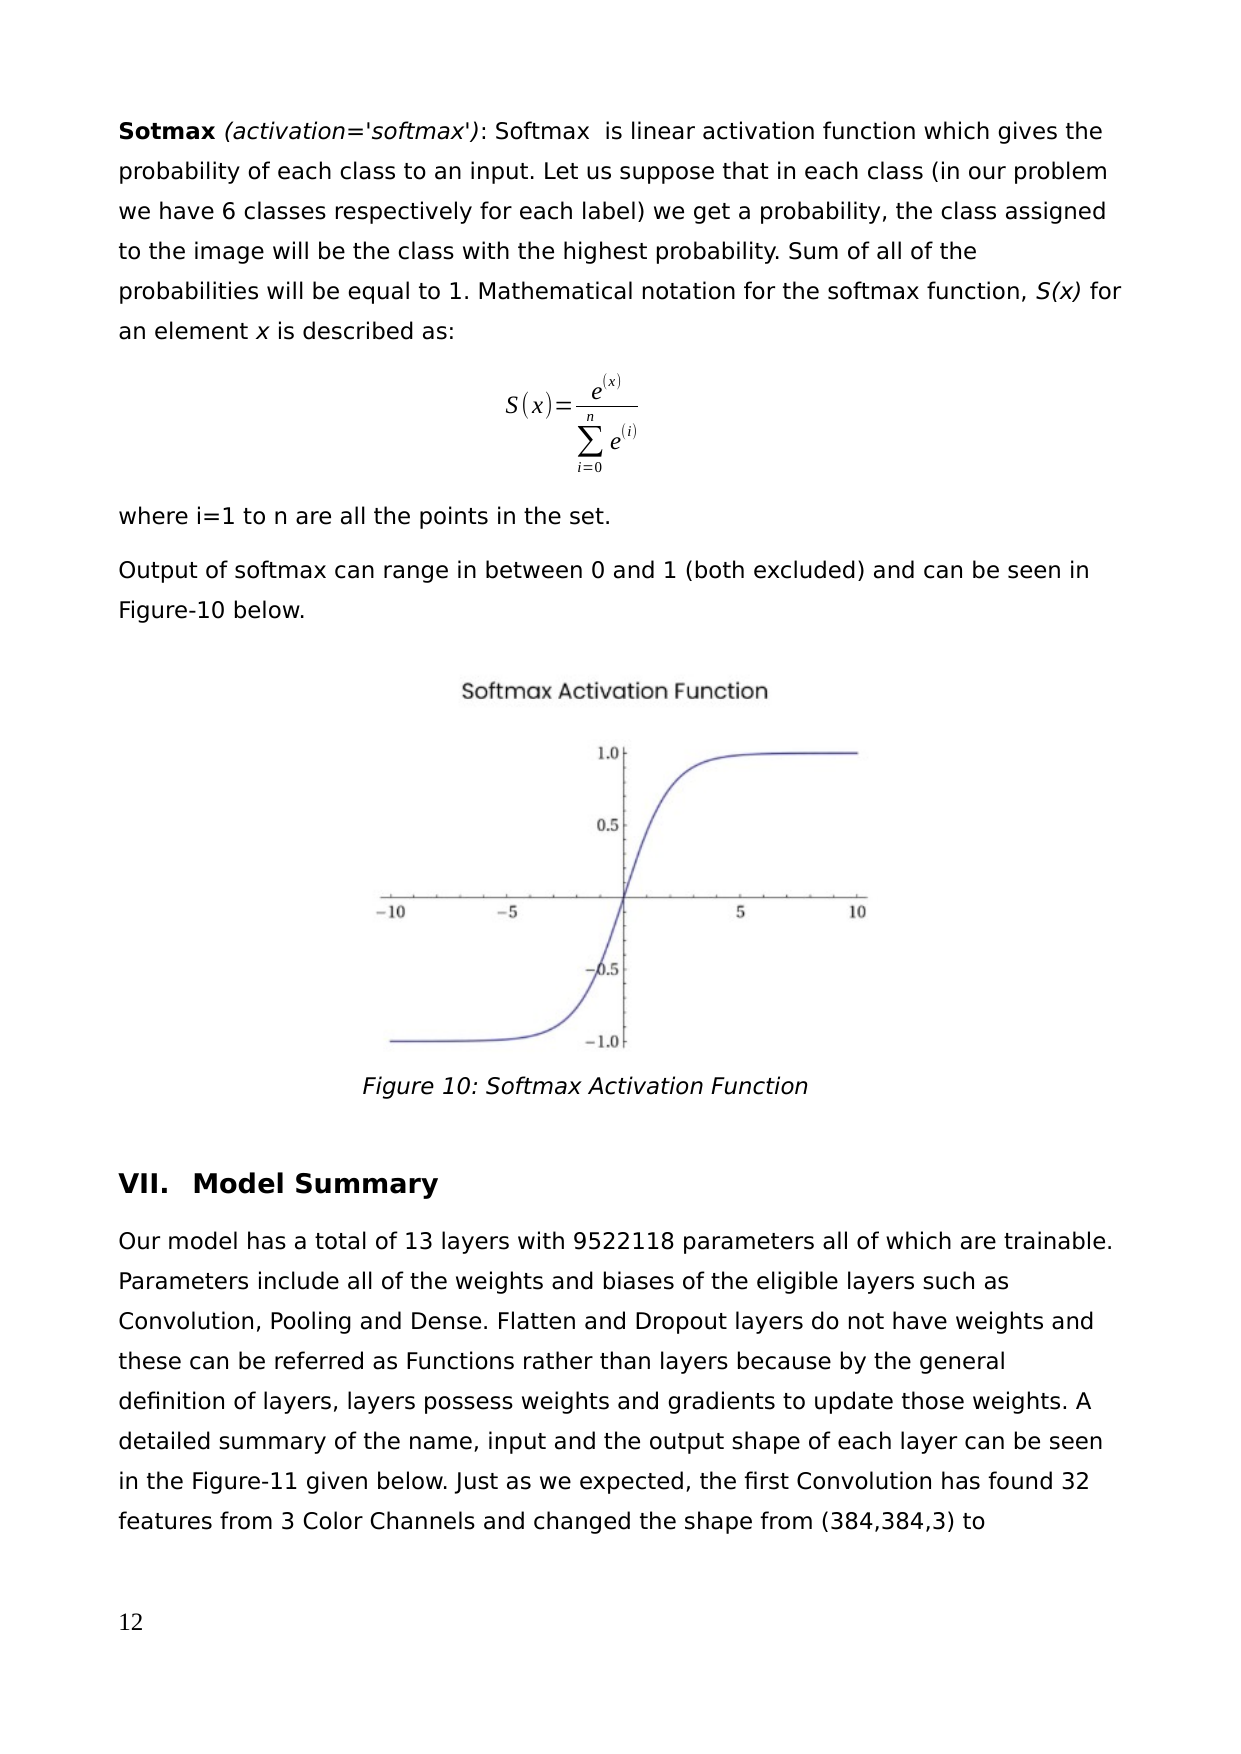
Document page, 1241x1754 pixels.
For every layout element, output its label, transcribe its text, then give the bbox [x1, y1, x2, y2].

text Our model has a total of 13 layers with 9522118 parameters all of which are trainable. Parameters include all of the weights and biases of the eligible layers such as Convolution, Pooling and Dense. Flatten and Dropout layers do not have weights and these can be referred as Functions rather than layers because by the general definition of layers, layers possess weights and gradients to update those weights. A detailed summary of the name, input and the output shape of each layer can be seen in the Figure-11 given below. Just as we expected, the first Convolution has found 32 features from 3 Color Channels and changed the shape from (384,384,3) to [118, 1228, 1122, 1535]
text where i=1 to n are all the points in the set. [118, 503, 1122, 530]
subtitle Model Summary [118, 1168, 1122, 1200]
picture [362, 664, 878, 1068]
text Figure 10: Softmax Activation Function [362, 1068, 878, 1100]
text Sotmax (activation='softmax'): Softmax is linear activation function which gives the probability of each class to an input. Let us suppose that in each class (in our problem we have 6 classes respectively for each label) we get a probability, the class assigned to the image will be the class with the highest probability. Sum of all of the probabilities will be equal to 1. Mathematical notation for the softmax function, S(x) for an element x is described as: [118, 118, 1122, 345]
text Output of softmax can range in between 0 and 1 (both excluded) and can be seen in Figure-10 below. [118, 558, 1122, 624]
